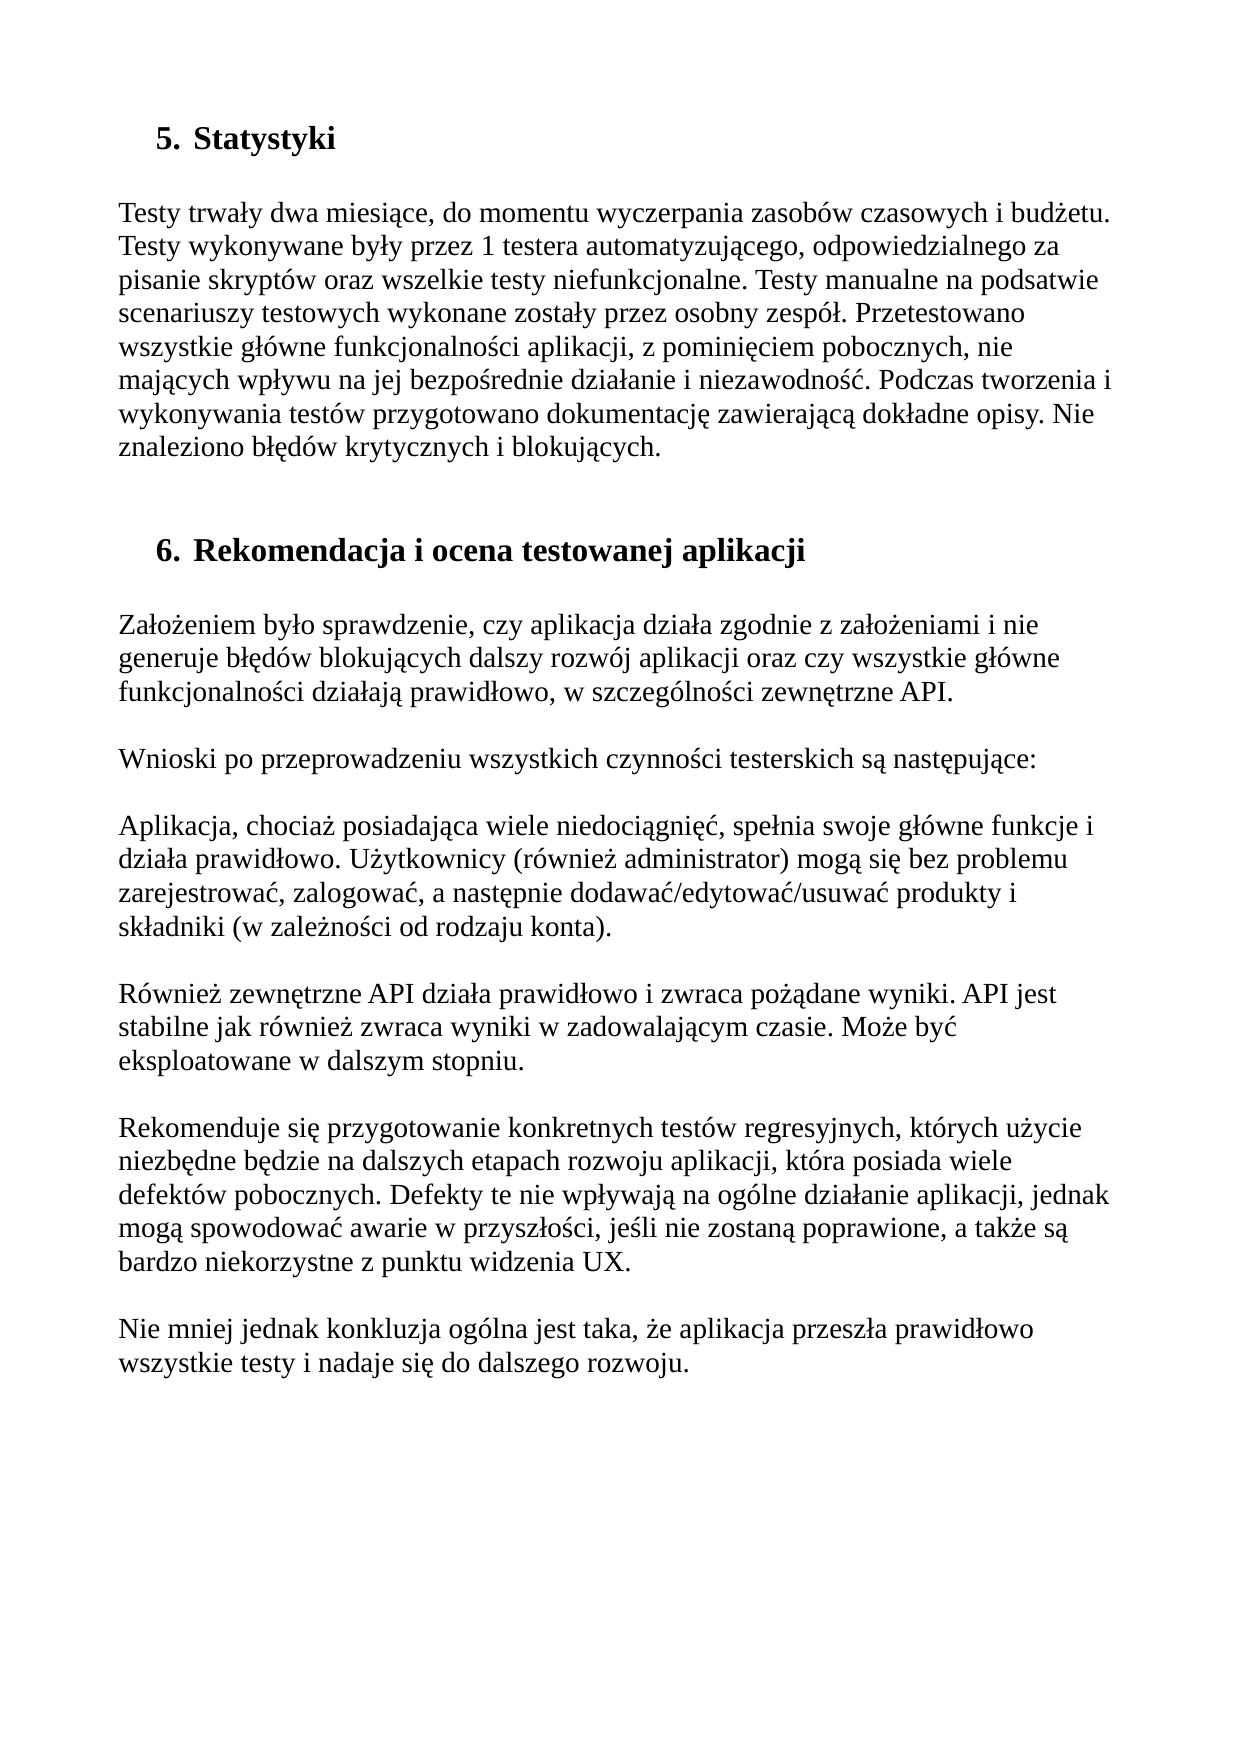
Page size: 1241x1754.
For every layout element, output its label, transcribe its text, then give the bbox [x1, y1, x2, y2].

text Również zewnętrzne API działa prawidłowo i zwraca pożądane wyniki. API jest stabilne jak również zwraca wyniki w zadowalającym czasie. Może być eksploatowane w dalszym stopniu. [118, 976, 1122, 1076]
text Wnioski po przeprowadzeniu wszystkich czynności testerskich są następujące: [118, 741, 1122, 774]
text Rekomenduje się przygotowanie konkretnych testów regresyjnych, których użycie niezbędne będzie na dalszych etapach rozwoju aplikacji, która posiada wiele defektów pobocznych. Defekty te nie wpływają na ogólne działanie aplikacji, jednak mogą spowodować awarie w przyszłości, jeśli nie zostaną poprawione, a także są bardzo niekorzystne z punktu widzenia UX. [118, 1110, 1122, 1278]
text Nie mniej jednak konkluzja ogólna jest taka, że aplikacja przeszła prawidłowo wszystkie testy i nadaje się do dalszego rozwoju. [118, 1311, 1122, 1378]
list Rekomendacja i ocena testowanej aplikacji [156, 530, 1122, 568]
text Założeniem było sprawdzenie, czy aplikacja działa zgodnie z założeniami i nie generuje błędów blokujących dalszy rozwój aplikacji oraz czy wszystkie główne funkcjonalności działają prawidłowo, w szczególności zewnętrzne API. [118, 607, 1122, 707]
list Statystyki [156, 118, 1122, 156]
text Testy trwały dwa miesiące, do momentu wyczerpania zasobów czasowych i budżetu. Testy wykonywane były przez 1 testera automatyzującego, odpowiedzialnego za pisanie skryptów oraz wszelkie testy niefunkcjonalne. Testy manualne na podsatwie scenariuszy testowych wykonane zostały przez osobny zespół. Przetestowano wszystkie główne funkcjonalności aplikacji, z pominięciem pobocznych, nie mających wpływu na jej bezpośrednie działanie i niezawodność. Podczas tworzenia i wykonywania testów przygotowano dokumentację zawierającą dokładne opisy. Nie znaleziono błędów krytycznych i blokujących. [118, 195, 1122, 463]
text Aplikacja, chociaż posiadająca wiele niedociągnięć, spełnia swoje główne funkcje i działa prawidłowo. Użytkownicy (również administrator) mogą się bez problemu zarejestrować, zalogować, a następnie dodawać/edytować/usuwać produkty i składniki (w zależności od rodzaju konta). [118, 808, 1122, 942]
